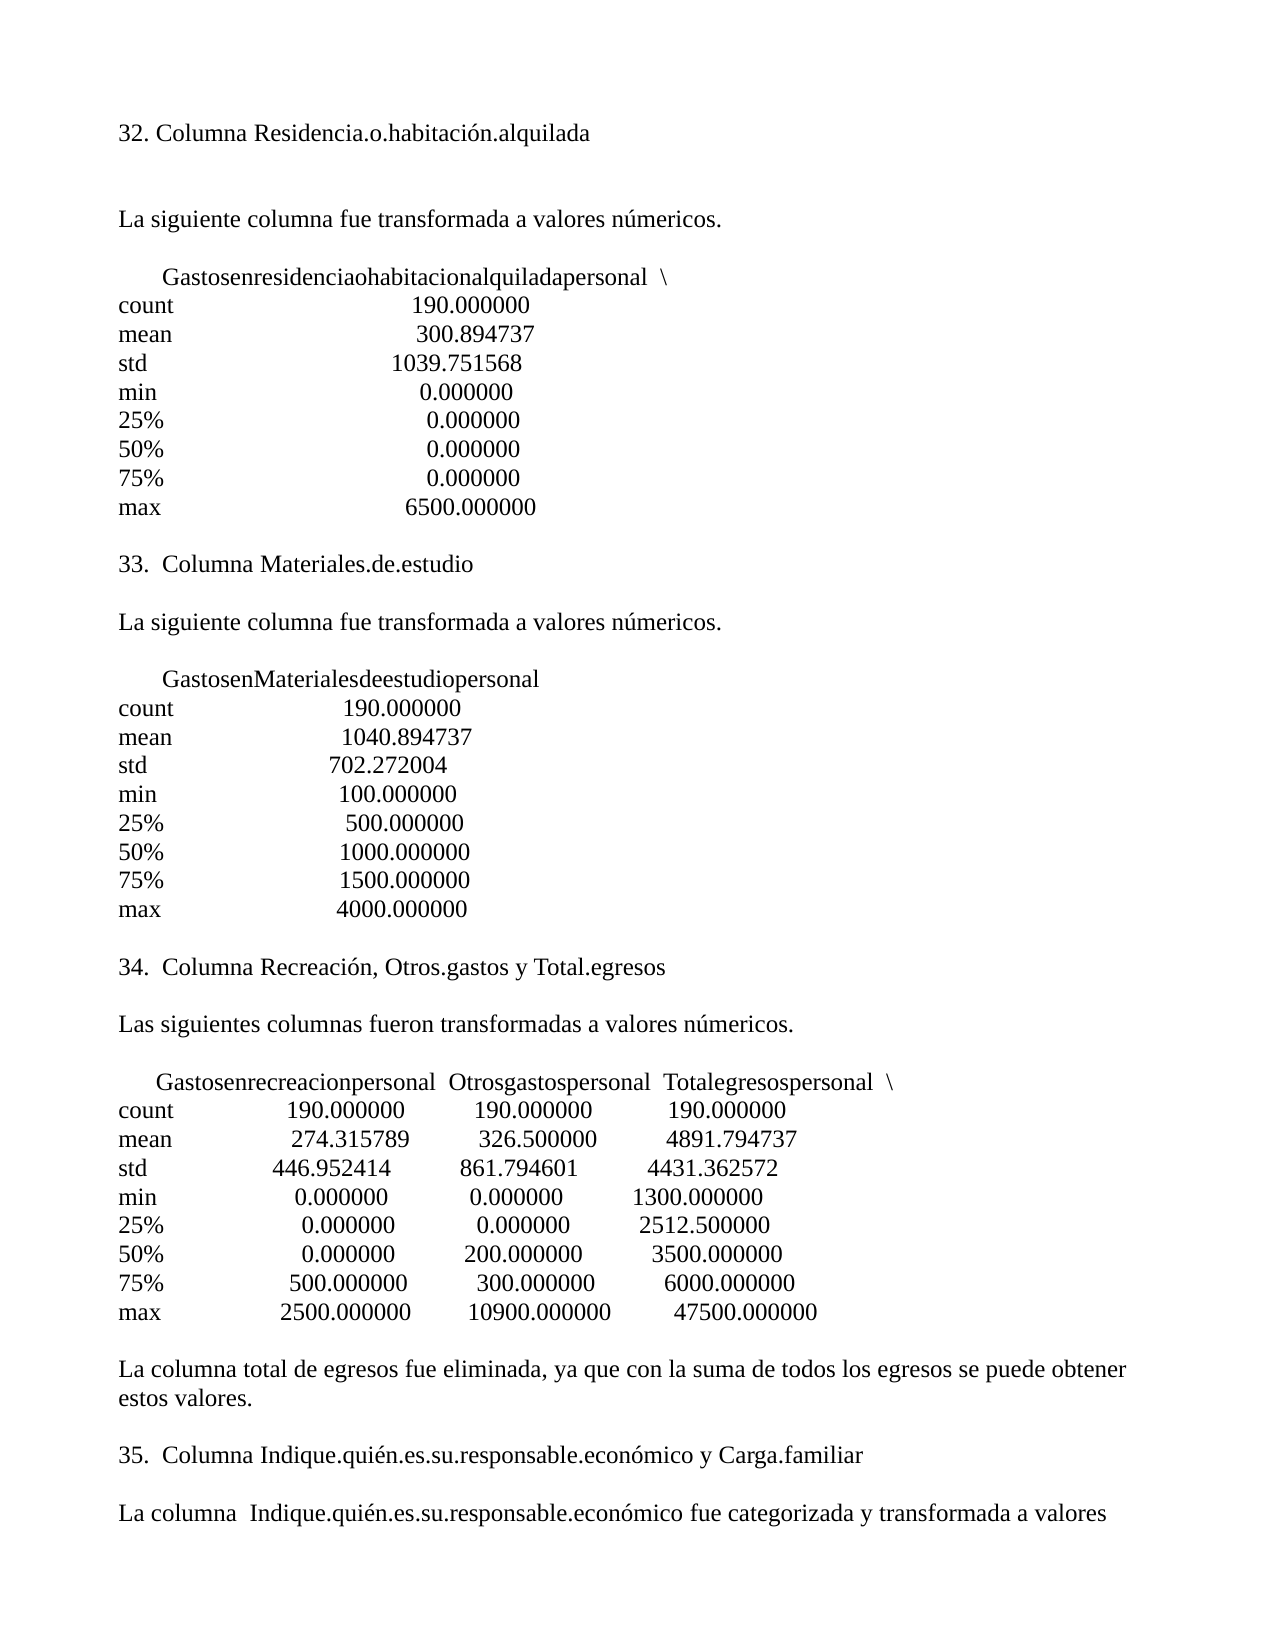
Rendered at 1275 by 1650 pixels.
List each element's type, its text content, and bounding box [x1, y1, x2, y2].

text min 100.000000 [118, 779, 1157, 808]
text 50% 1000.000000 [118, 837, 1157, 866]
text 34. Columna Recreación, Otros.gastos y Total.egresos [118, 952, 1157, 981]
text Gastosenrecreacionpersonal Otrosgastospersonal Totalegresospersonal \ [118, 1067, 1157, 1096]
text 25% 500.000000 [118, 808, 1157, 837]
text mean 274.315789 326.500000 4891.794737 [118, 1124, 1157, 1153]
text count 190.000000 [118, 291, 1157, 319]
text max 4000.000000 [118, 894, 1157, 923]
text Las siguientes columnas fueron transformadas a valores númericos. [118, 1009, 1157, 1038]
text 32. Columna Residencia.o.habitación.alquilada [118, 118, 1157, 147]
text La columna total de egresos fue eliminada, ya que con la suma de todos los egresos se puede obtener estos valores. [118, 1354, 1157, 1412]
text std 1039.751568 [118, 348, 1157, 377]
text mean 300.894737 [118, 319, 1157, 348]
text mean 1040.894737 [118, 722, 1157, 751]
text 50% 0.000000 [118, 434, 1157, 463]
text La siguiente columna fue transformada a valores númericos. [118, 607, 1157, 636]
text count 190.000000 190.000000 190.000000 [118, 1096, 1157, 1124]
text std 446.952414 861.794601 4431.362572 [118, 1153, 1157, 1182]
text 75% 500.000000 300.000000 6000.000000 [118, 1268, 1157, 1297]
text 75% 1500.000000 [118, 866, 1157, 894]
text 25% 0.000000 [118, 406, 1157, 434]
text 25% 0.000000 0.000000 2512.500000 [118, 1211, 1157, 1239]
text Gastosenresidenciaohabitacionalquiladapersonal \ [118, 262, 1157, 291]
text GastosenMaterialesdeestudiopersonal [118, 664, 1157, 693]
text La siguiente columna fue transformada a valores númericos. [118, 204, 1157, 233]
text min 0.000000 0.000000 1300.000000 [118, 1182, 1157, 1211]
text min 0.000000 [118, 377, 1157, 406]
text max 2500.000000 10900.000000 47500.000000 [118, 1297, 1157, 1326]
text count 190.000000 [118, 693, 1157, 722]
text 33. Columna Materiales.de.estudio [118, 549, 1157, 578]
text 35. Columna Indique.quién.es.su.responsable.económico y Carga.familiar [118, 1441, 1157, 1469]
text 50% 0.000000 200.000000 3500.000000 [118, 1239, 1157, 1268]
text La columna Indique.quién.es.su.responsable.económico fue categorizada y transformada a valores [118, 1498, 1157, 1527]
text 75% 0.000000 [118, 463, 1157, 492]
text std 702.272004 [118, 751, 1157, 779]
text max 6500.000000 [118, 492, 1157, 521]
